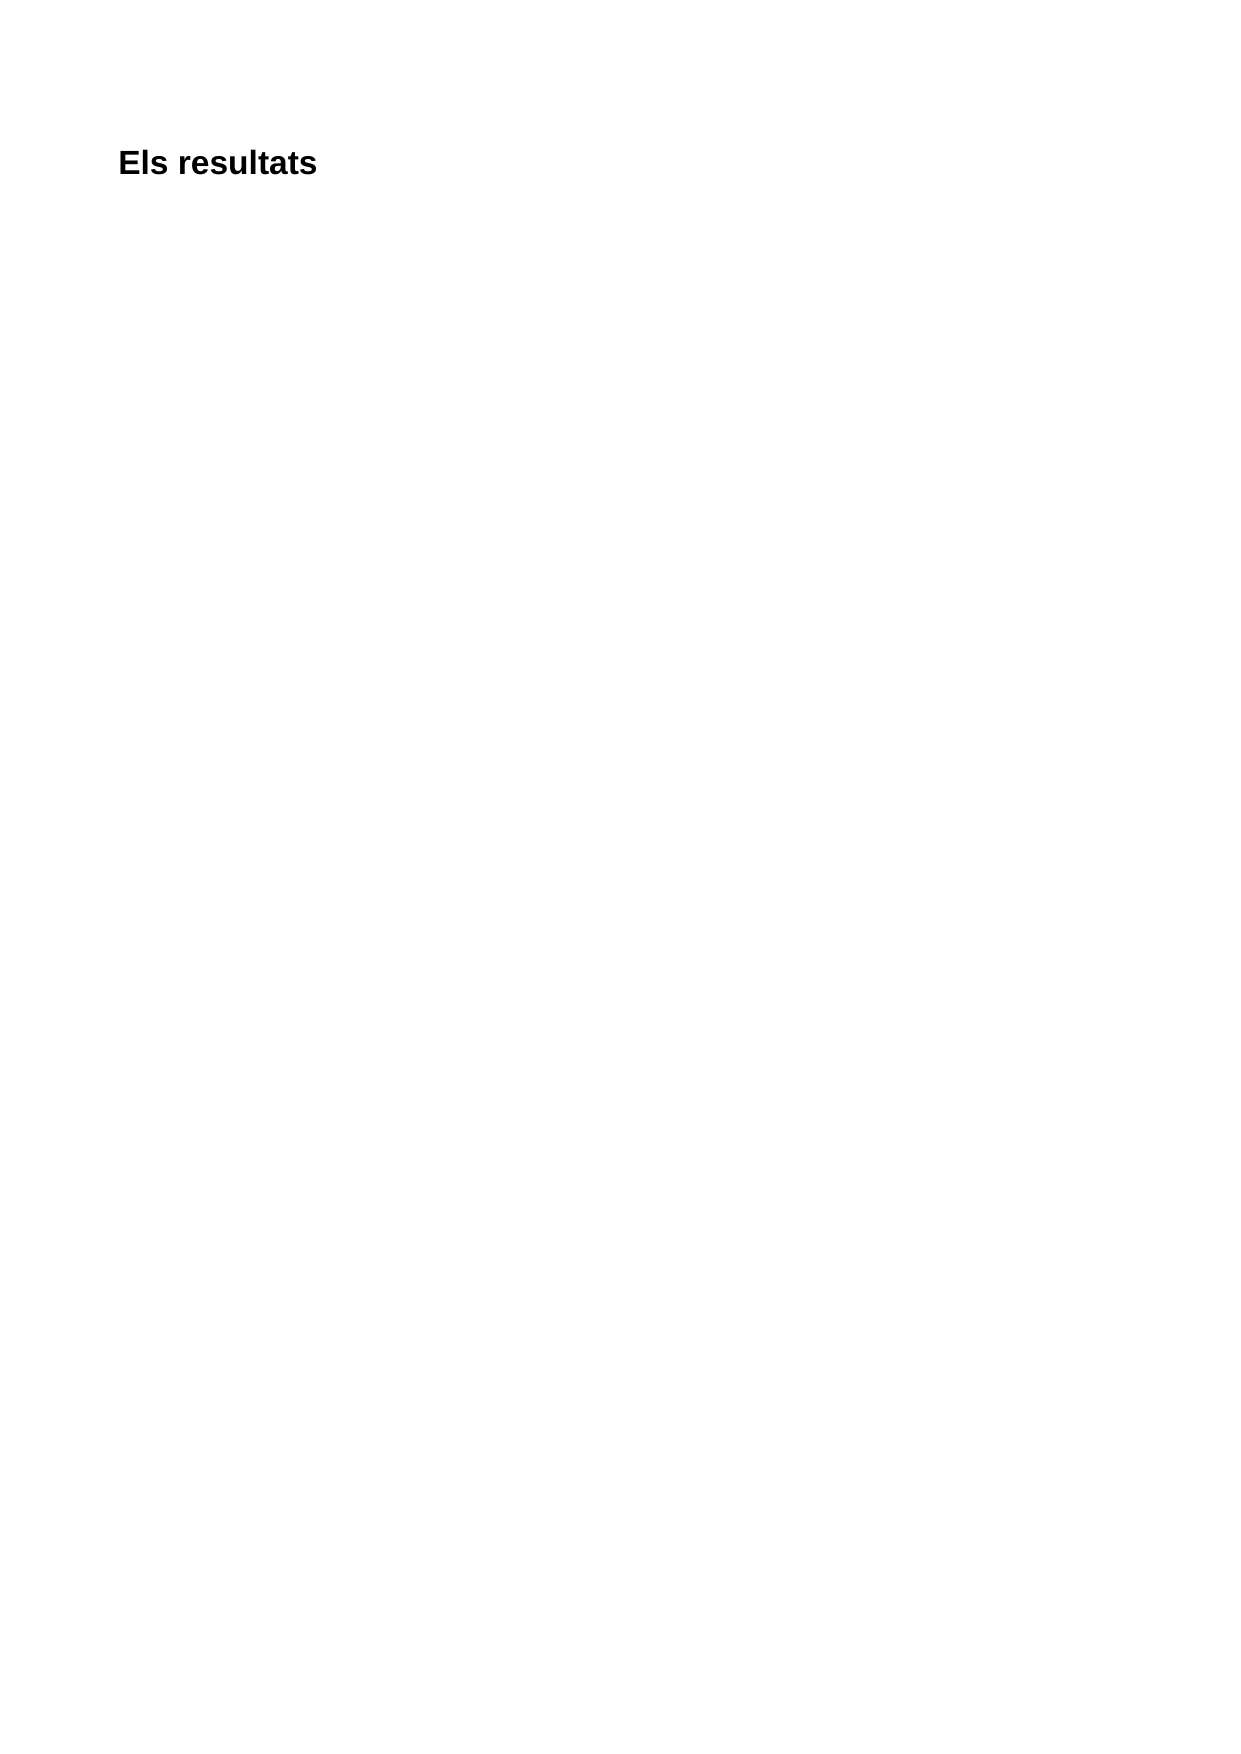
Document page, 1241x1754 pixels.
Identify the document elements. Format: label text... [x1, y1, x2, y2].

subtitle Els resultats [118, 143, 1122, 182]
